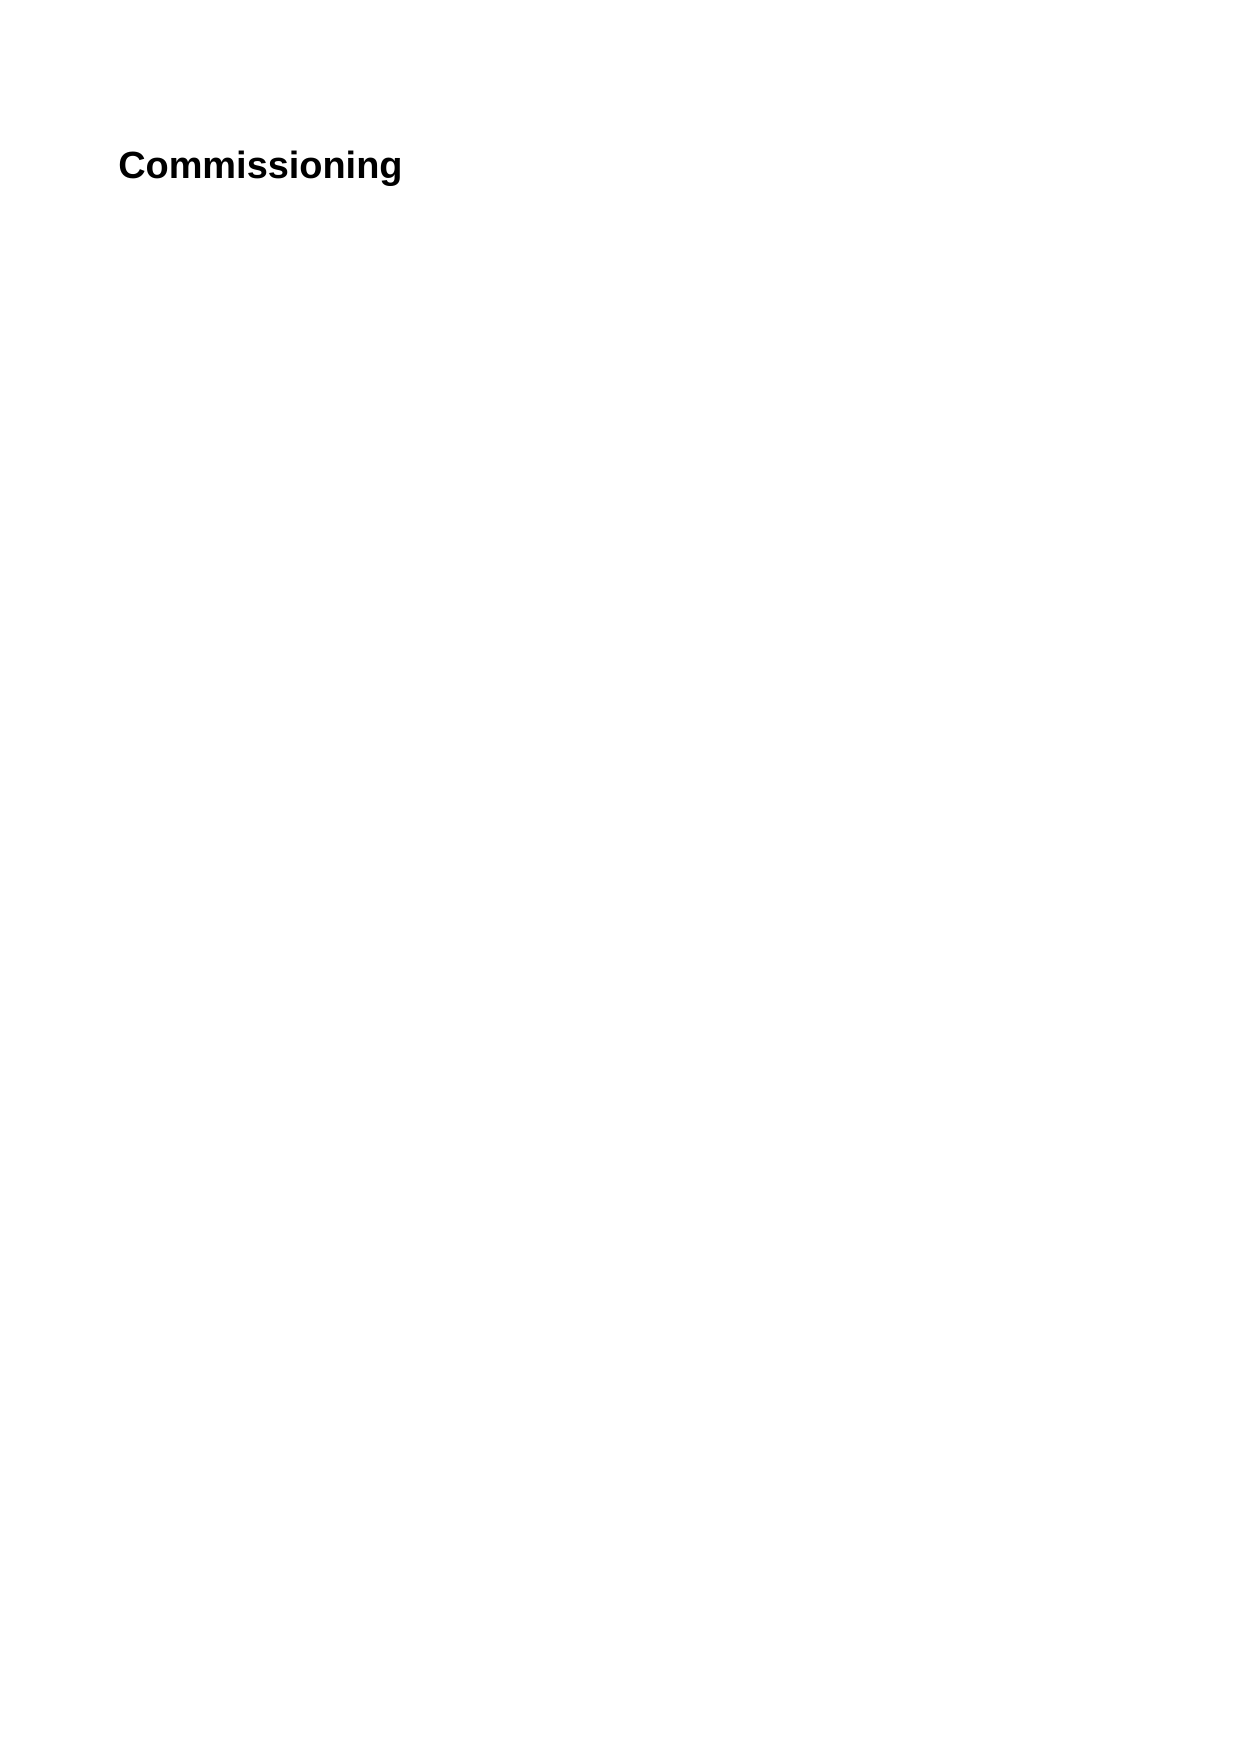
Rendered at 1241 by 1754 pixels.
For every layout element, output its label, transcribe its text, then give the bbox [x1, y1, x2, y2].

subtitle Commissioning [118, 143, 1122, 187]
